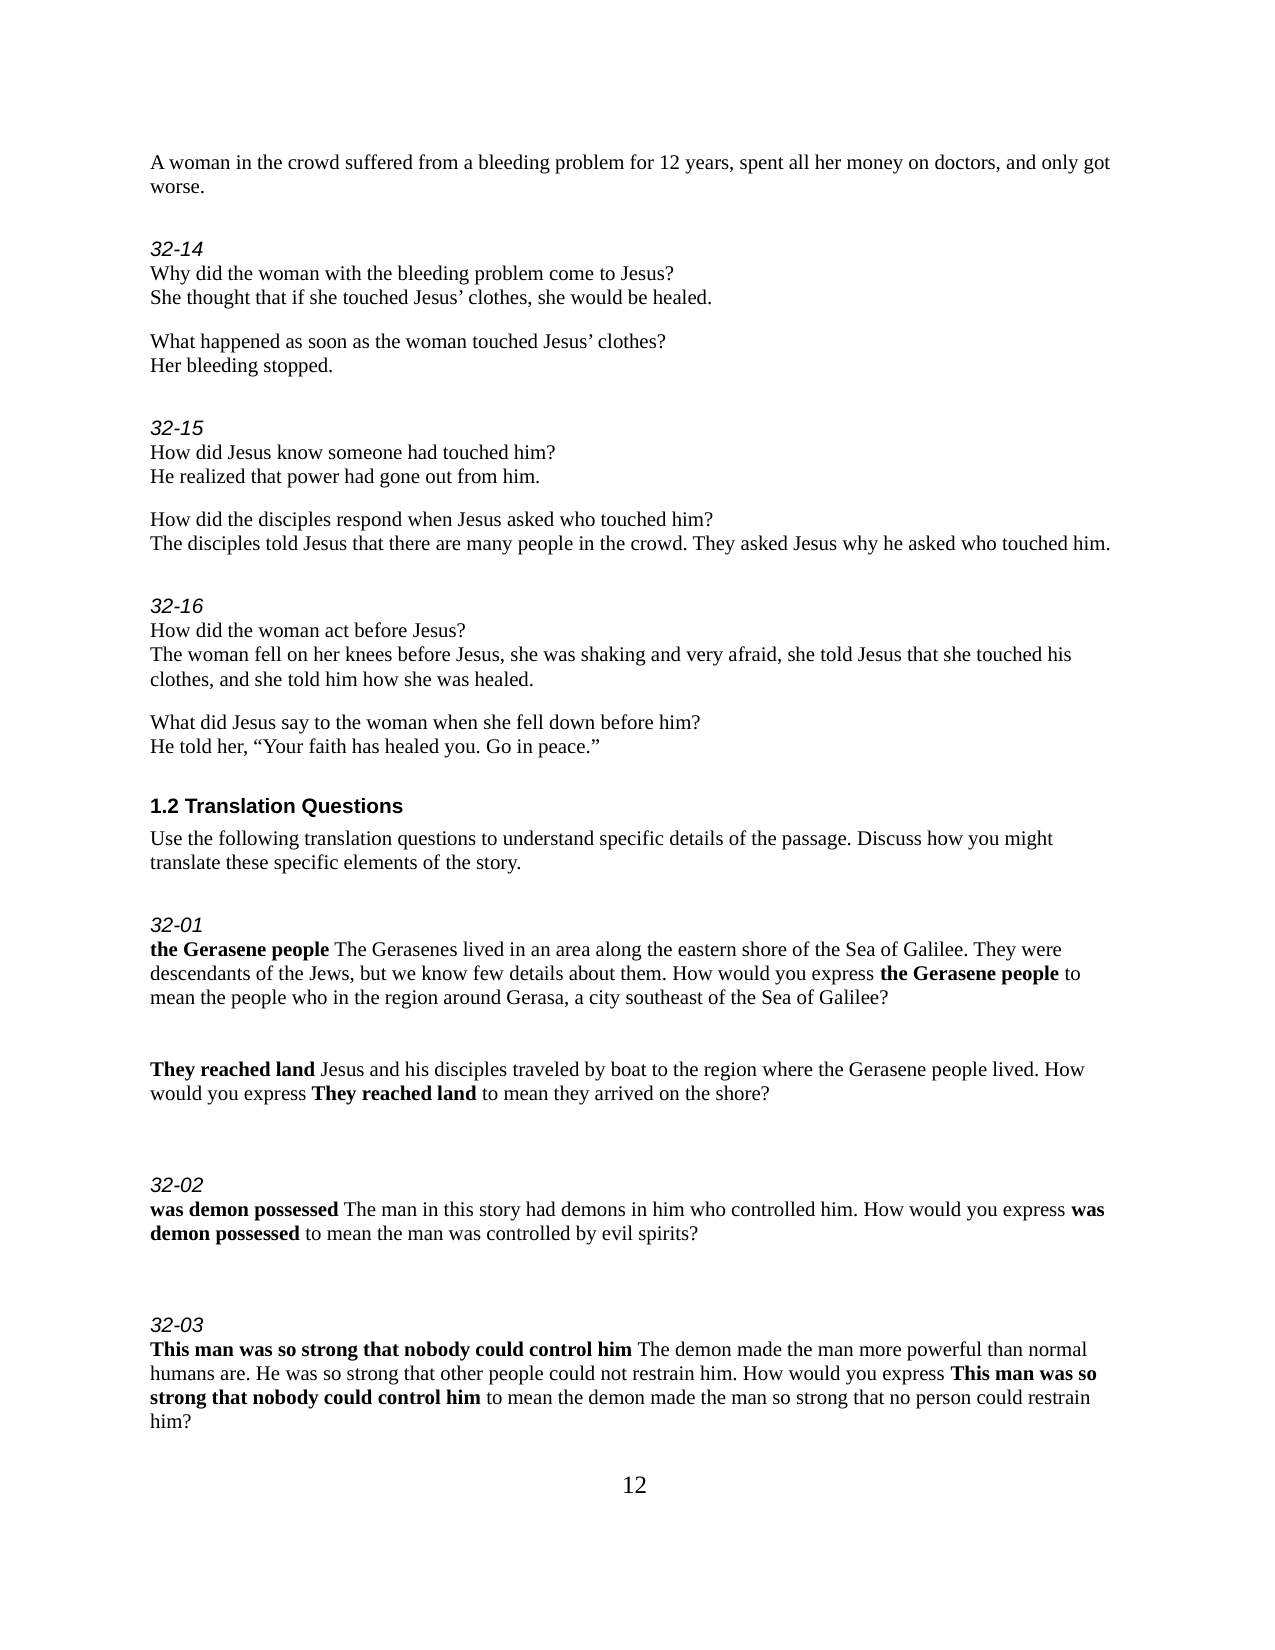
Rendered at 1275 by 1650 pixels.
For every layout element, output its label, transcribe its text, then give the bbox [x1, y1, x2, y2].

text A woman in the crowd suffered from a bleeding problem for 12 years, spent all her money on doctors, and only got worse. [150, 150, 1125, 198]
text How did the disciples respond when Jesus asked who touched him? The disciples told Jesus that there are many people in the crowd. They asked Jesus why he asked who touched him. [150, 507, 1125, 555]
subtitle 32-02 [150, 1173, 1125, 1197]
text the Gerasene people The Gerasenes lived in an area along the eastern shore of the Sea of Galilee. They were descendants of the Jews, but we know few details about them. How would you express the Gerasene people to mean the people who in the region around Gerasa, a city southeast of the Sea of Galilee? [150, 937, 1125, 1009]
text They reached land Jesus and his disciples traveled by boat to the region where the Gerasene people lived. How would you express They reached land to mean they arrived on the shore? [150, 1057, 1125, 1105]
text How did Jesus know someone had touched him? He realized that power had gone out from him. [150, 440, 1125, 488]
text How did the woman act before Jesus? The woman fell on her knees before Jesus, she was shaking and very afraid, she told Jesus that she touched his clothes, and she told him how she was healed. [150, 618, 1125, 691]
subtitle 32-15 [150, 416, 1125, 440]
text What happened as soon as the woman touched Jesus’ clothes? Her bleeding stopped. [150, 329, 1125, 377]
text What did Jesus say to the woman when she fell down before him? He told her, “Your faith has healed you. Go in peace.” [150, 710, 1125, 758]
subtitle 32-14 [150, 237, 1125, 261]
text was demon possessed The man in this story had demons in him who controlled him. How would you express was demon possessed to mean the man was controlled by evil spirits? [150, 1197, 1125, 1245]
subtitle 32-03 [150, 1313, 1125, 1337]
subtitle 32-16 [150, 594, 1125, 618]
subtitle 1.2 Translation Questions [150, 794, 1125, 818]
subtitle 32-01 [150, 913, 1125, 937]
text Why did the woman with the bleeding problem come to Jesus? She thought that if she touched Jesus’ clothes, she would be healed. [150, 261, 1125, 309]
text This man was so strong that nobody could control him The demon made the man more powerful than normal humans are. He was so strong that other people could not restrain him. How would you express This man was so strong that nobody could control him to mean the demon made the man so strong that no person could restrain him? [150, 1337, 1125, 1433]
text Use the following translation questions to understand specific details of the passage. Discuss how you might translate these specific elements of the story. [150, 826, 1125, 874]
